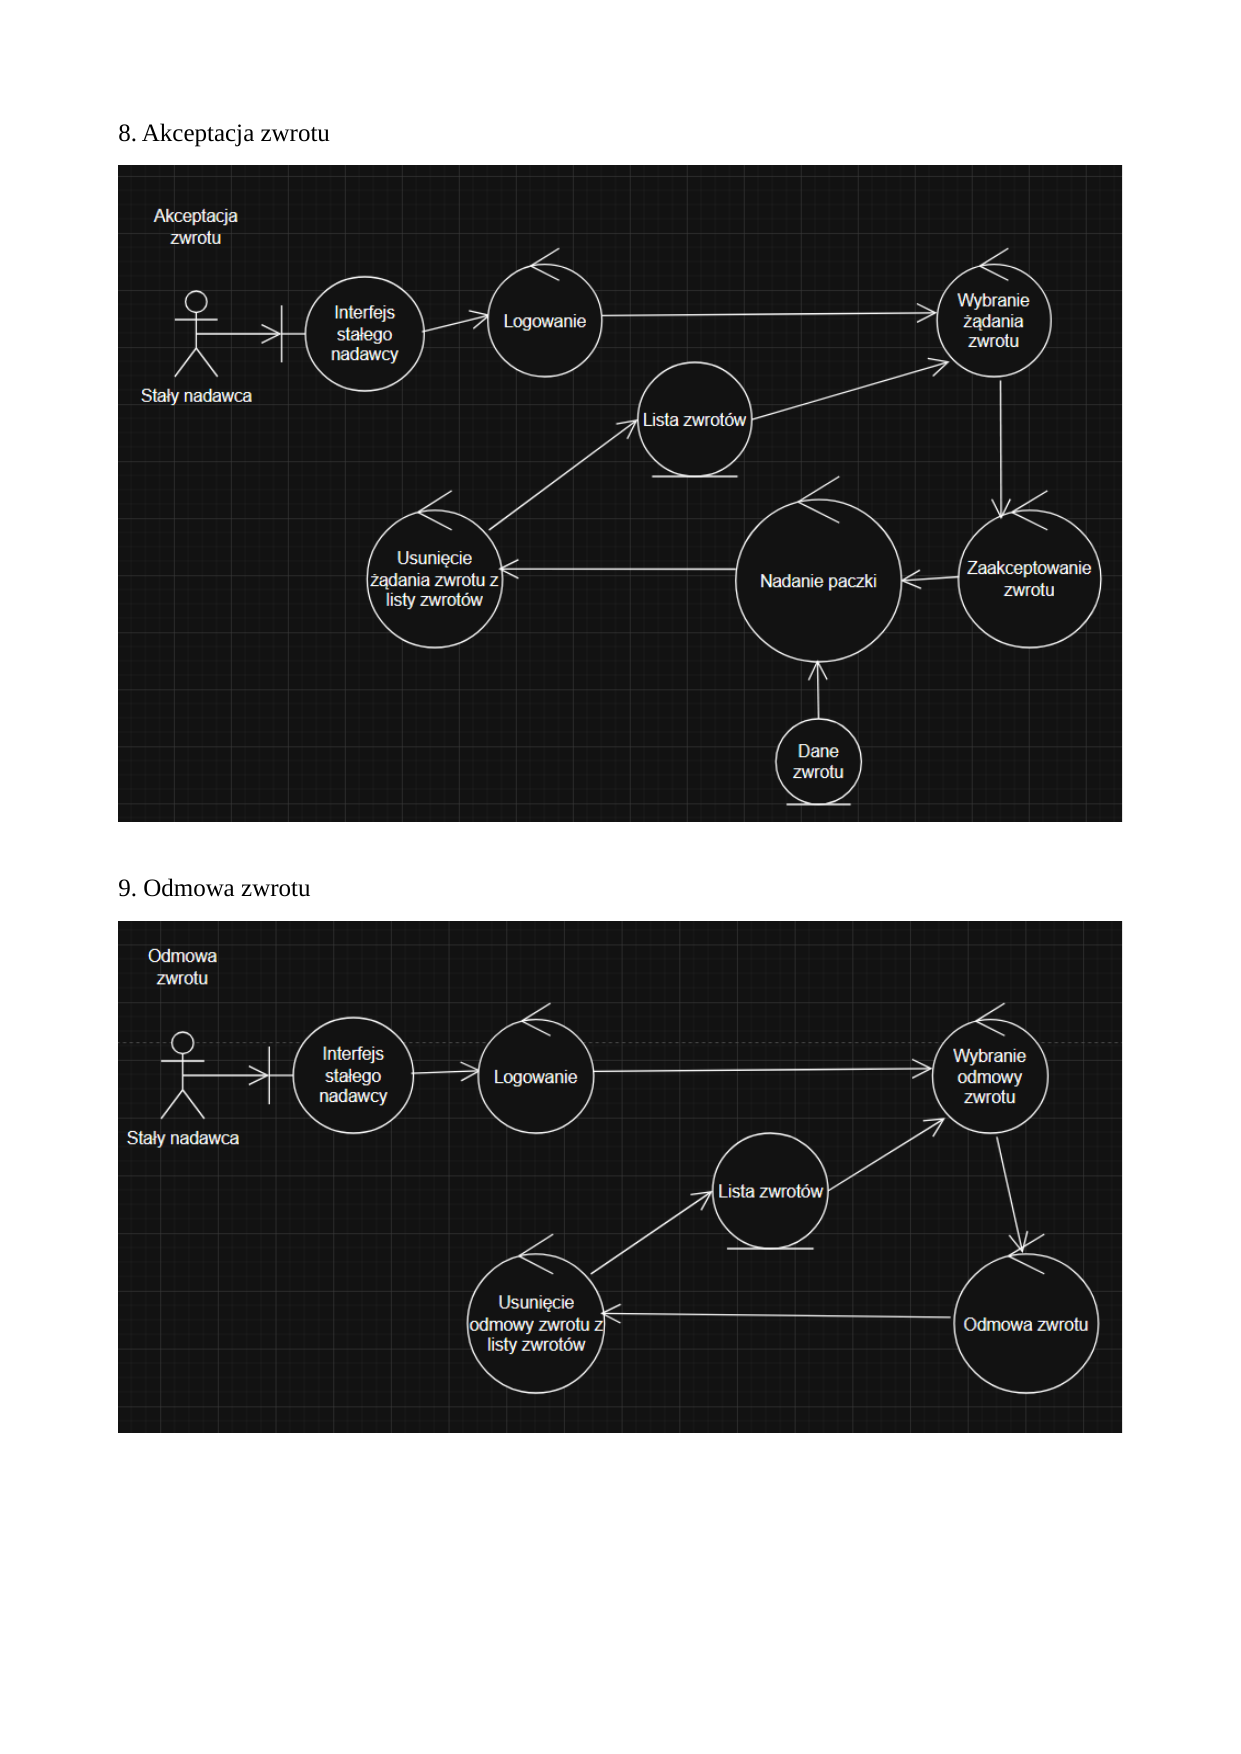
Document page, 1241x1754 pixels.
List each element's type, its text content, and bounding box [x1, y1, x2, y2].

picture [118, 921, 1123, 1433]
picture [118, 165, 1123, 822]
text 8. Akceptacja zwrotu [118, 118, 1122, 147]
text 9. Odmowa zwrotu [118, 873, 1122, 902]
